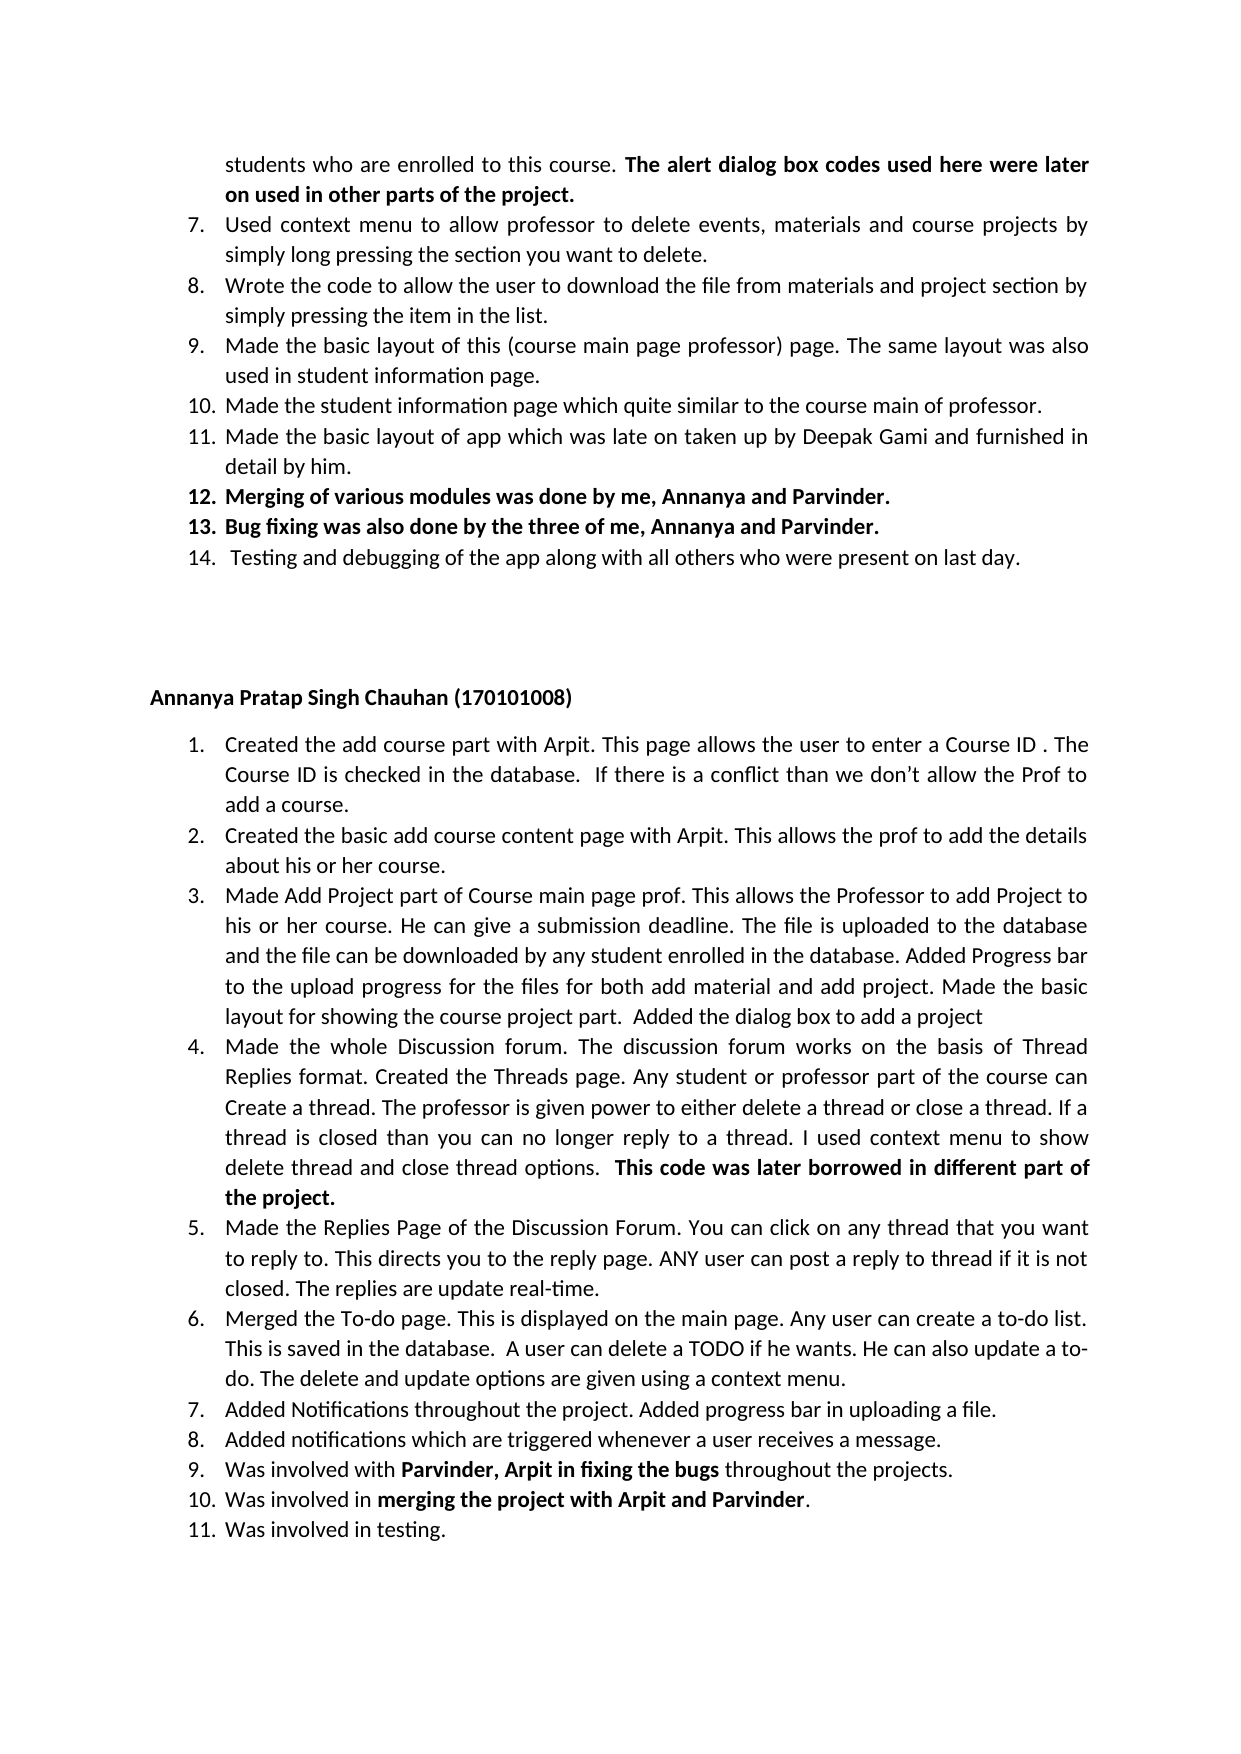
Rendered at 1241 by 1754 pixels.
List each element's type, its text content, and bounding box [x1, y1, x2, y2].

list Made Add Project part of Course main page prof. This allows the Professor to add Project to his or her course. He can give a submission deadline. The file is uploaded to the database and the file can be downloaded by any student enrolled in the database. Added Progress bar to the upload progress for the files for both add material and add project. Made the basic layout for showing the course project part. Added the dialog box to add a project [187, 881, 1090, 1030]
list Used context menu to allow professor to delete events, materials and course projects by simply long pressing the section you want to delete. [187, 210, 1090, 269]
list Merged the To-do page. This is displayed on the main page. Any user can create a to-do list. This is saved in the database. A user can delete a TODO if he wants. He can also update a to-do. The delete and update options are given using a context menu. [187, 1304, 1090, 1393]
list Was involved in testing. [187, 1516, 1090, 1544]
list students who are enrolled to this course. The alert dialog box codes used here were later on used in other parts of the project. [187, 150, 1090, 208]
list Added Notifications throughout the project. Added progress bar in uploading a file. [187, 1395, 1090, 1423]
list Merging of various modules was done by me, Annanya and Parvinder. [187, 482, 1090, 510]
list Wrote the code to allow the user to download the file from materials and project section by simply pressing the item in the list. [187, 271, 1090, 329]
list Made the basic layout of this (course main page professor) page. The same layout was also used in student information page. [187, 331, 1090, 389]
list Was involved with Parvinder, Arpit in fixing the bugs throughout the projects. [187, 1455, 1090, 1483]
list Made the whole Discussion forum. The discussion forum works on the basis of Thread Replies format. Created the Threads page. Any student or professor part of the course can Create a thread. The professor is given power to either delete a thread or close a thread. If a thread is closed than you can no longer reply to a thread. I used context menu to show delete thread and close thread options. This code was later borrowed in different part of the project. [187, 1032, 1090, 1211]
list Added notifications which are triggered whenever a user receives a message. [187, 1425, 1090, 1453]
list Testing and debugging of the app along with all others who were present on last day. [187, 543, 1090, 571]
list Created the basic add course content page with Arpit. This allows the prof to add the details about his or her course. [187, 821, 1090, 879]
list Made the student information page which quite similar to the course main of professor. [187, 392, 1090, 420]
list Bug fixing was also done by the three of me, Annanya and Parvinder. [187, 512, 1090, 541]
text Annanya Pratap Singh Chauhan (170101008) [150, 683, 1090, 711]
list Made the basic layout of app which was late on taken up by Deepak Gami and furnished in detail by him. [187, 422, 1090, 480]
list Created the add course part with Arpit. This page allows the user to enter a Course ID . The Course ID is checked in the database. If there is a conflict than we don’t allow the Prof to add a course. [187, 730, 1090, 819]
list Made the Replies Page of the Discussion Forum. You can click on any thread that you want to reply to. This directs you to the reply page. ANY user can post a reply to thread if it is not closed. The replies are update real-time. [187, 1213, 1090, 1302]
list Was involved in merging the project with Arpit and Parvinder. [187, 1485, 1090, 1513]
